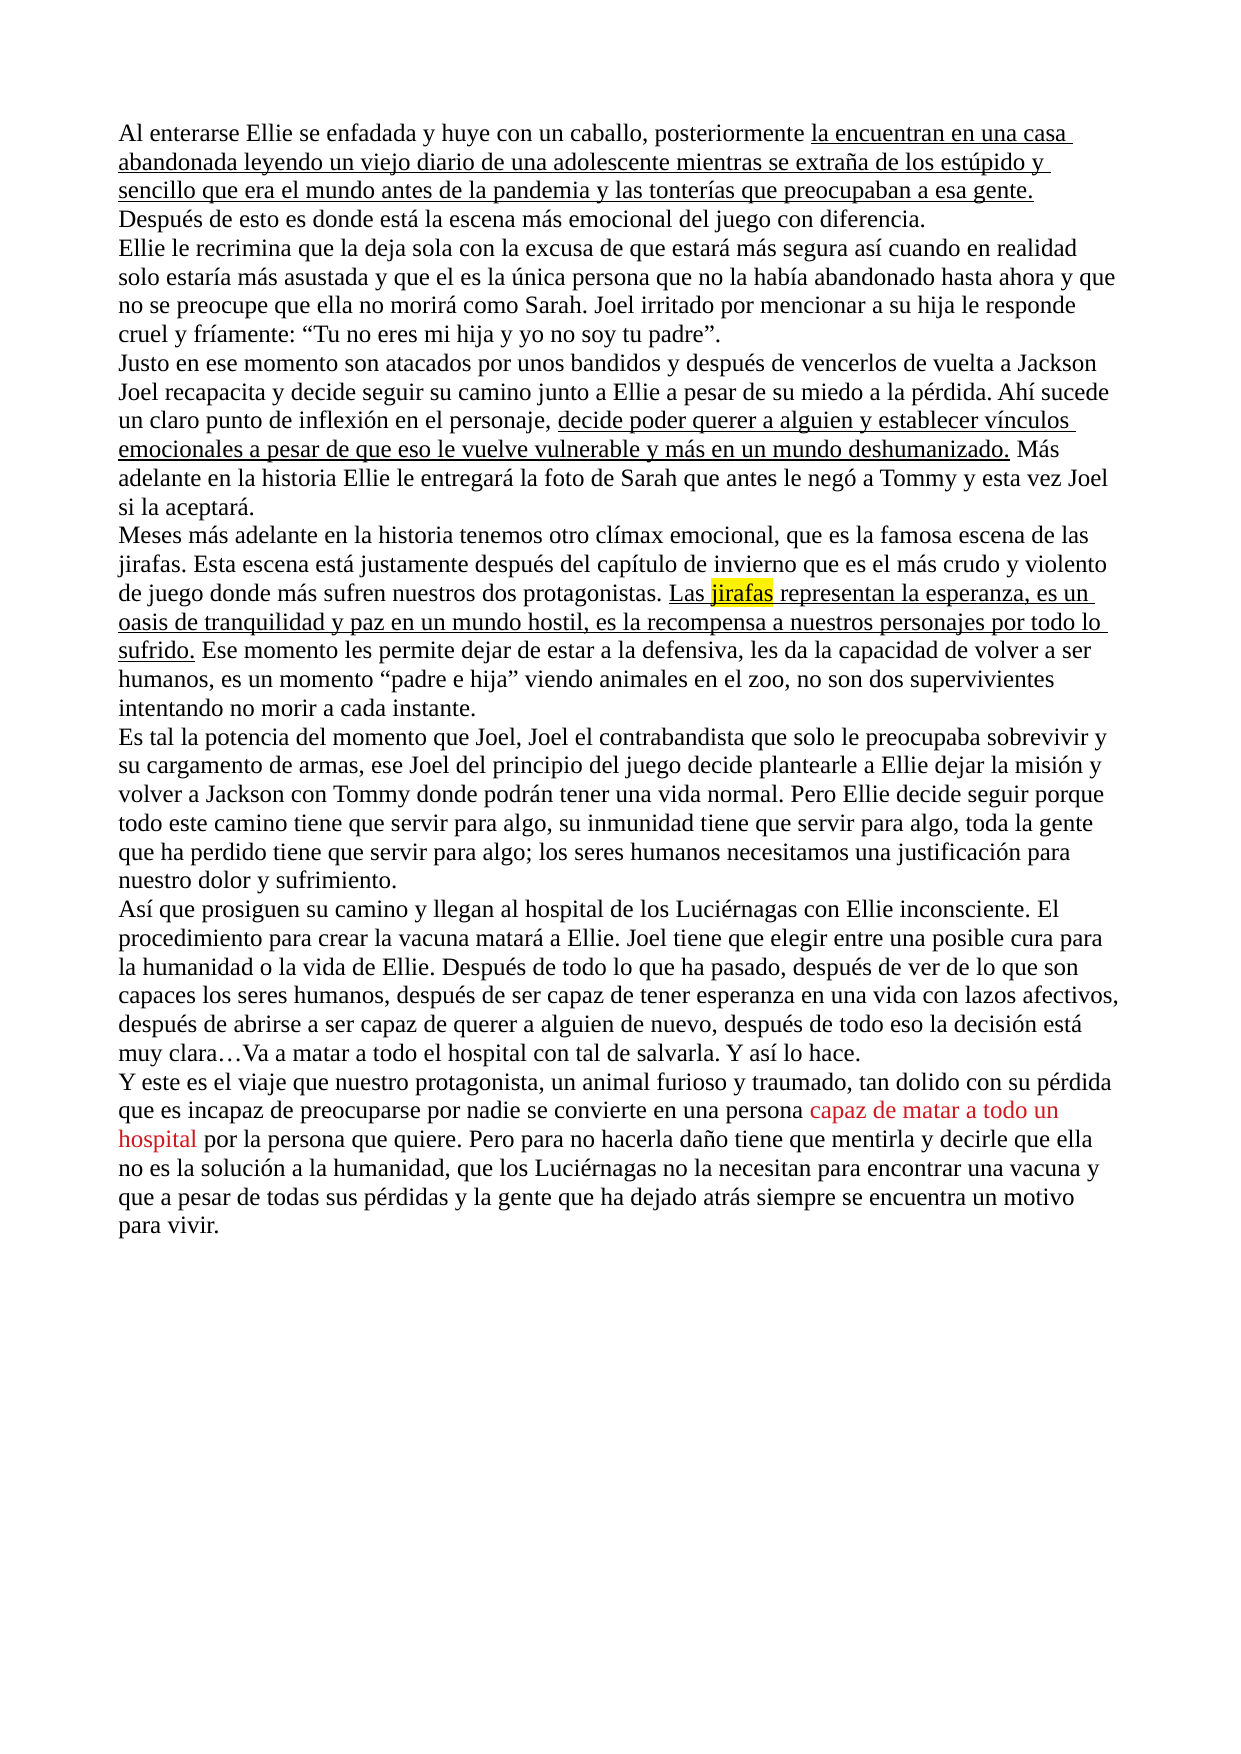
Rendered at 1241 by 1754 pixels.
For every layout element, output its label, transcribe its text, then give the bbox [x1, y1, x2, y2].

text Así que prosiguen su camino y llegan al hospital de los Luciérnagas con Ellie inconsciente. El procedimiento para crear la vacuna matará a Ellie. Joel tiene que elegir entre una posible cura para la humanidad o la vida de Ellie. Después de todo lo que ha pasado, después de ver de lo que son capaces los seres humanos, después de ser capaz de tener esperanza en una vida con lazos afectivos, después de abrirse a ser capaz de querer a alguien de nuevo, después de todo eso la decisión está muy clara…Va a matar a todo el hospital con tal de salvarla. Y así lo hace. [118, 894, 1122, 1067]
text Es tal la potencia del momento que Joel, Joel el contrabandista que solo le preocupaba sobrevivir y su cargamento de armas, ese Joel del principio del juego decide plantearle a Ellie dejar la misión y volver a Jackson con Tommy donde podrán tener una vida normal. Pero Ellie decide seguir porque todo este camino tiene que servir para algo, su inmunidad tiene que servir para algo, toda la gente que ha perdido tiene que servir para algo; los seres humanos necesitamos una justificación para nuestro dolor y sufrimiento. [118, 722, 1122, 894]
text Meses más adelante en la historia tenemos otro clímax emocional, que es la famosa escena de las jirafas. Esta escena está justamente después del capítulo de invierno que es el más crudo y violento de juego donde más sufren nuestros dos protagonistas. Las jirafas representan la esperanza, es un oasis de tranquilidad y paz en un mundo hostil, es la recompensa a nuestros personajes por todo lo sufrido. Ese momento les permite dejar de estar a la defensiva, les da la capacidad de volver a ser humanos, es un momento “padre e hija” viendo animales en el zoo, no son dos supervivientes intentando no morir a cada instante. [118, 521, 1122, 722]
text Ellie le recrimina que la deja sola con la excusa de que estará más segura así cuando en realidad solo estaría más asustada y que el es la única persona que no la había abandonado hasta ahora y que no se preocupe que ella no morirá como Sarah. Joel irritado por mencionar a su hija le responde cruel y fríamente: “Tu no eres mi hija y yo no soy tu padre”. [118, 233, 1122, 348]
text Al enterarse Ellie se enfadada y huye con un caballo, posteriormente la encuentran en una casa abandonada leyendo un viejo diario de una adolescente mientras se extraña de los estúpido y sencillo que era el mundo antes de la pandemia y las tonterías que preocupaban a esa gente. Después de esto es donde está la escena más emocional del juego con diferencia. [118, 118, 1122, 233]
text Y este es el viaje que nuestro protagonista, un animal furioso y traumado, tan dolido con su pérdida que es incapaz de preocuparse por nadie se convierte en una persona capaz de matar a todo un hospital por la persona que quiere. Pero para no hacerla daño tiene que mentirla y decirle que ella no es la solución a la humanidad, que los Luciérnagas no la necesitan para encontrar una vacuna y que a pesar de todas sus pérdidas y la gente que ha dejado atrás siempre se encuentra un motivo para vivir. [118, 1067, 1122, 1239]
text Justo en ese momento son atacados por unos bandidos y después de vencerlos de vuelta a Jackson Joel recapacita y decide seguir su camino junto a Ellie a pesar de su miedo a la pérdida. Ahí sucede un claro punto de inflexión en el personaje, decide poder querer a alguien y establecer vínculos emocionales a pesar de que eso le vuelve vulnerable y más en un mundo deshumanizado. Más adelante en la historia Ellie le entregará la foto de Sarah que antes le negó a Tommy y esta vez Joel si la aceptará. [118, 348, 1122, 521]
